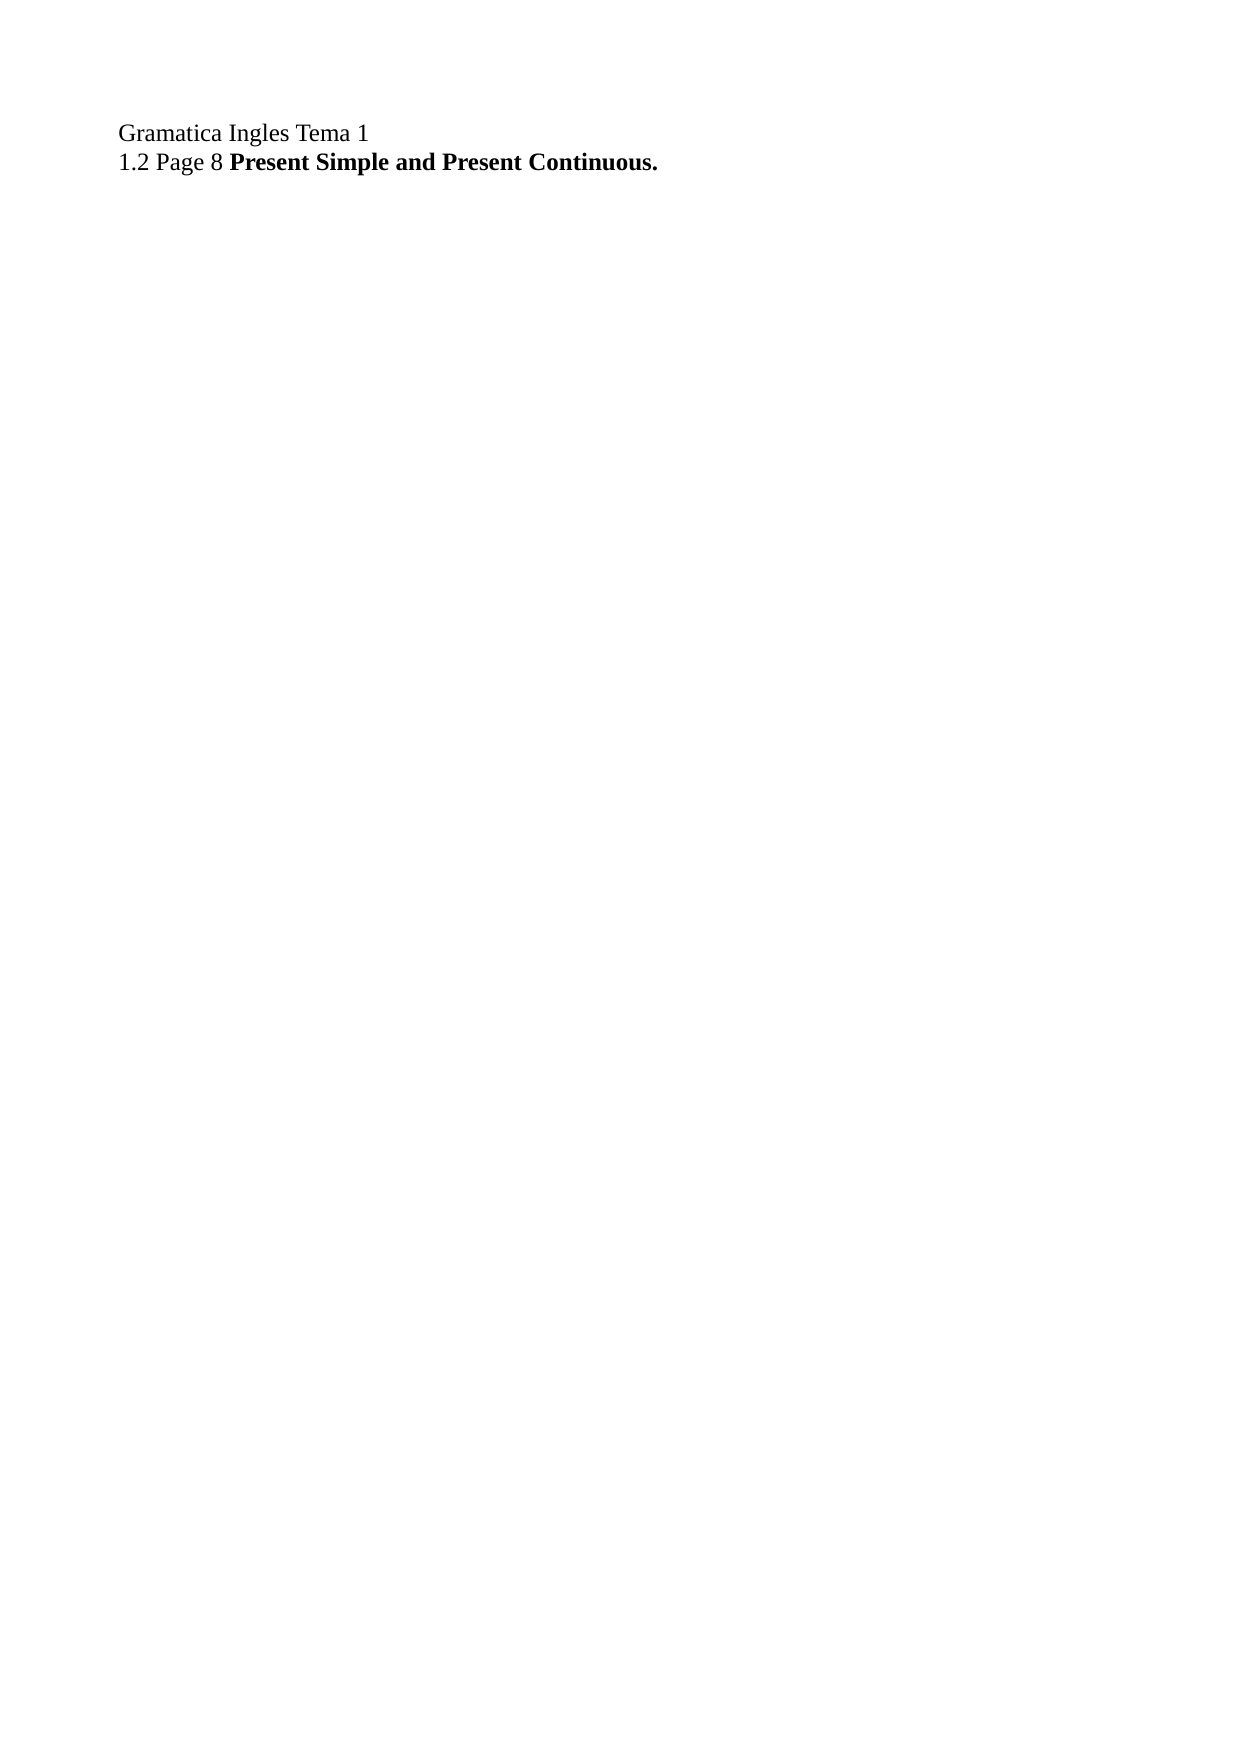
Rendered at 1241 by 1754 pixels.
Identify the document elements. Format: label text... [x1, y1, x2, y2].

text Gramatica Ingles Tema 1 [118, 118, 1122, 147]
text 1.2 Page 8 Present Simple and Present Continuous. [118, 147, 1122, 176]
